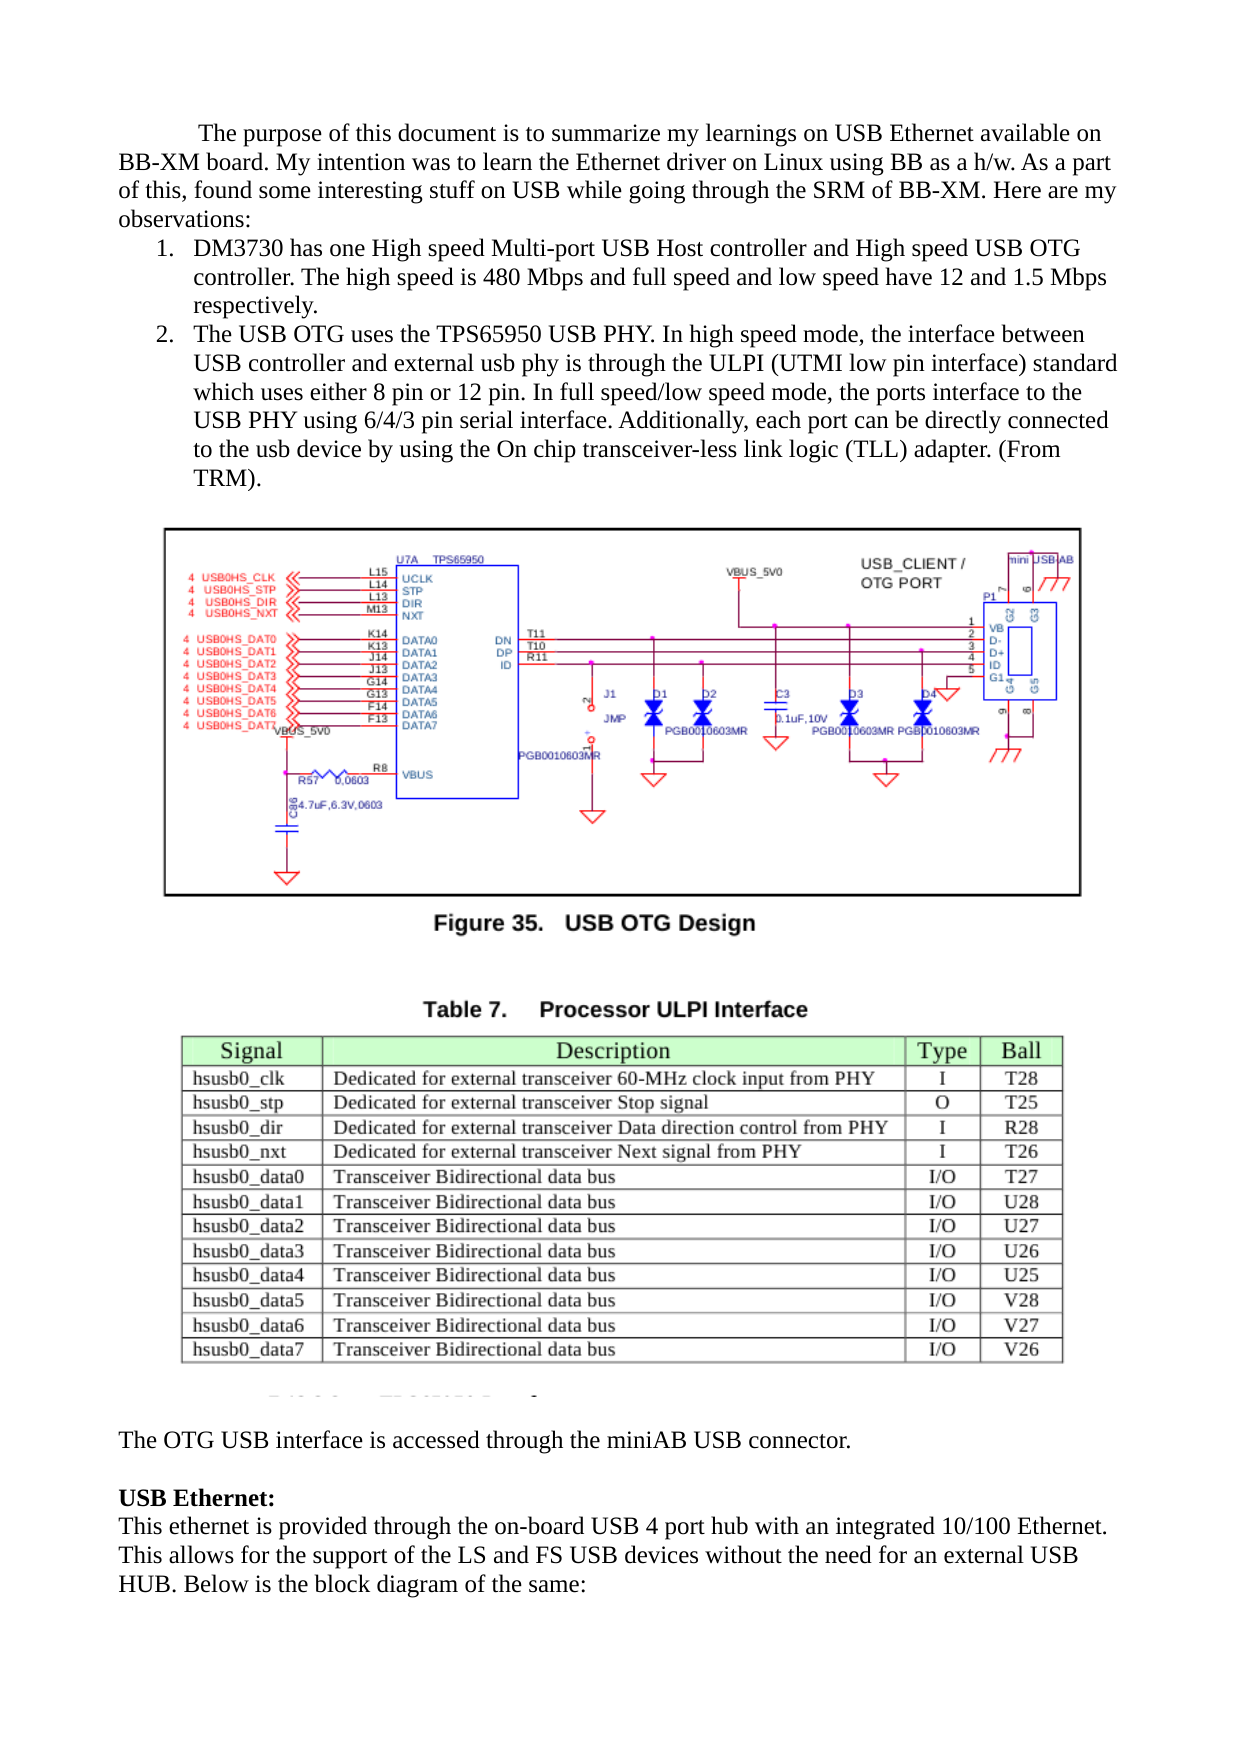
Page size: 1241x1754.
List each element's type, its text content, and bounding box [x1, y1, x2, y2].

picture [118, 491, 1123, 968]
list DM3730 has one High speed Multi-port USB Host controller and High speed USB OTG controller. The high speed is 480 Mbps and full speed and low speed have 12 and 1.5 Mbps respectively. [156, 233, 1122, 319]
text The OTG USB interface is accessed through the miniAB USB connector. [118, 1425, 1122, 1454]
text USB Ethernet: [118, 1483, 1122, 1511]
text This ethernet is provided through the on-board USB 4 port hub with an integrated 10/100 Ethernet. This allows for the support of the LS and FS USB devices without the need for an external USB HUB. Below is the block diagram of the same: [118, 1511, 1122, 1598]
list The USB OTG uses the TPS65950 USB PHY. In high speed mode, the interface between USB controller and external usb phy is through the ULPI (UTMI low pin interface) standard which uses either 8 pin or 12 pin. In full speed/low speed mode, the ports interface to the USB PHY using 6/4/3 pin serial interface. Additionally, each port can be directly connected to the usb device by using the On chip transceiver-less link logic (TLL) adapter. (From TRM). [156, 319, 1122, 491]
picture [118, 996, 1123, 1397]
text The purpose of this document is to summarize my learnings on USB Ethernet available on BB-XM board. My intention was to learn the Ethernet driver on Linux using BB as a h/w. As a part of this, found some interesting stuff on USB while going through the SRM of BB-XM. Here are my observations: [118, 118, 1122, 233]
